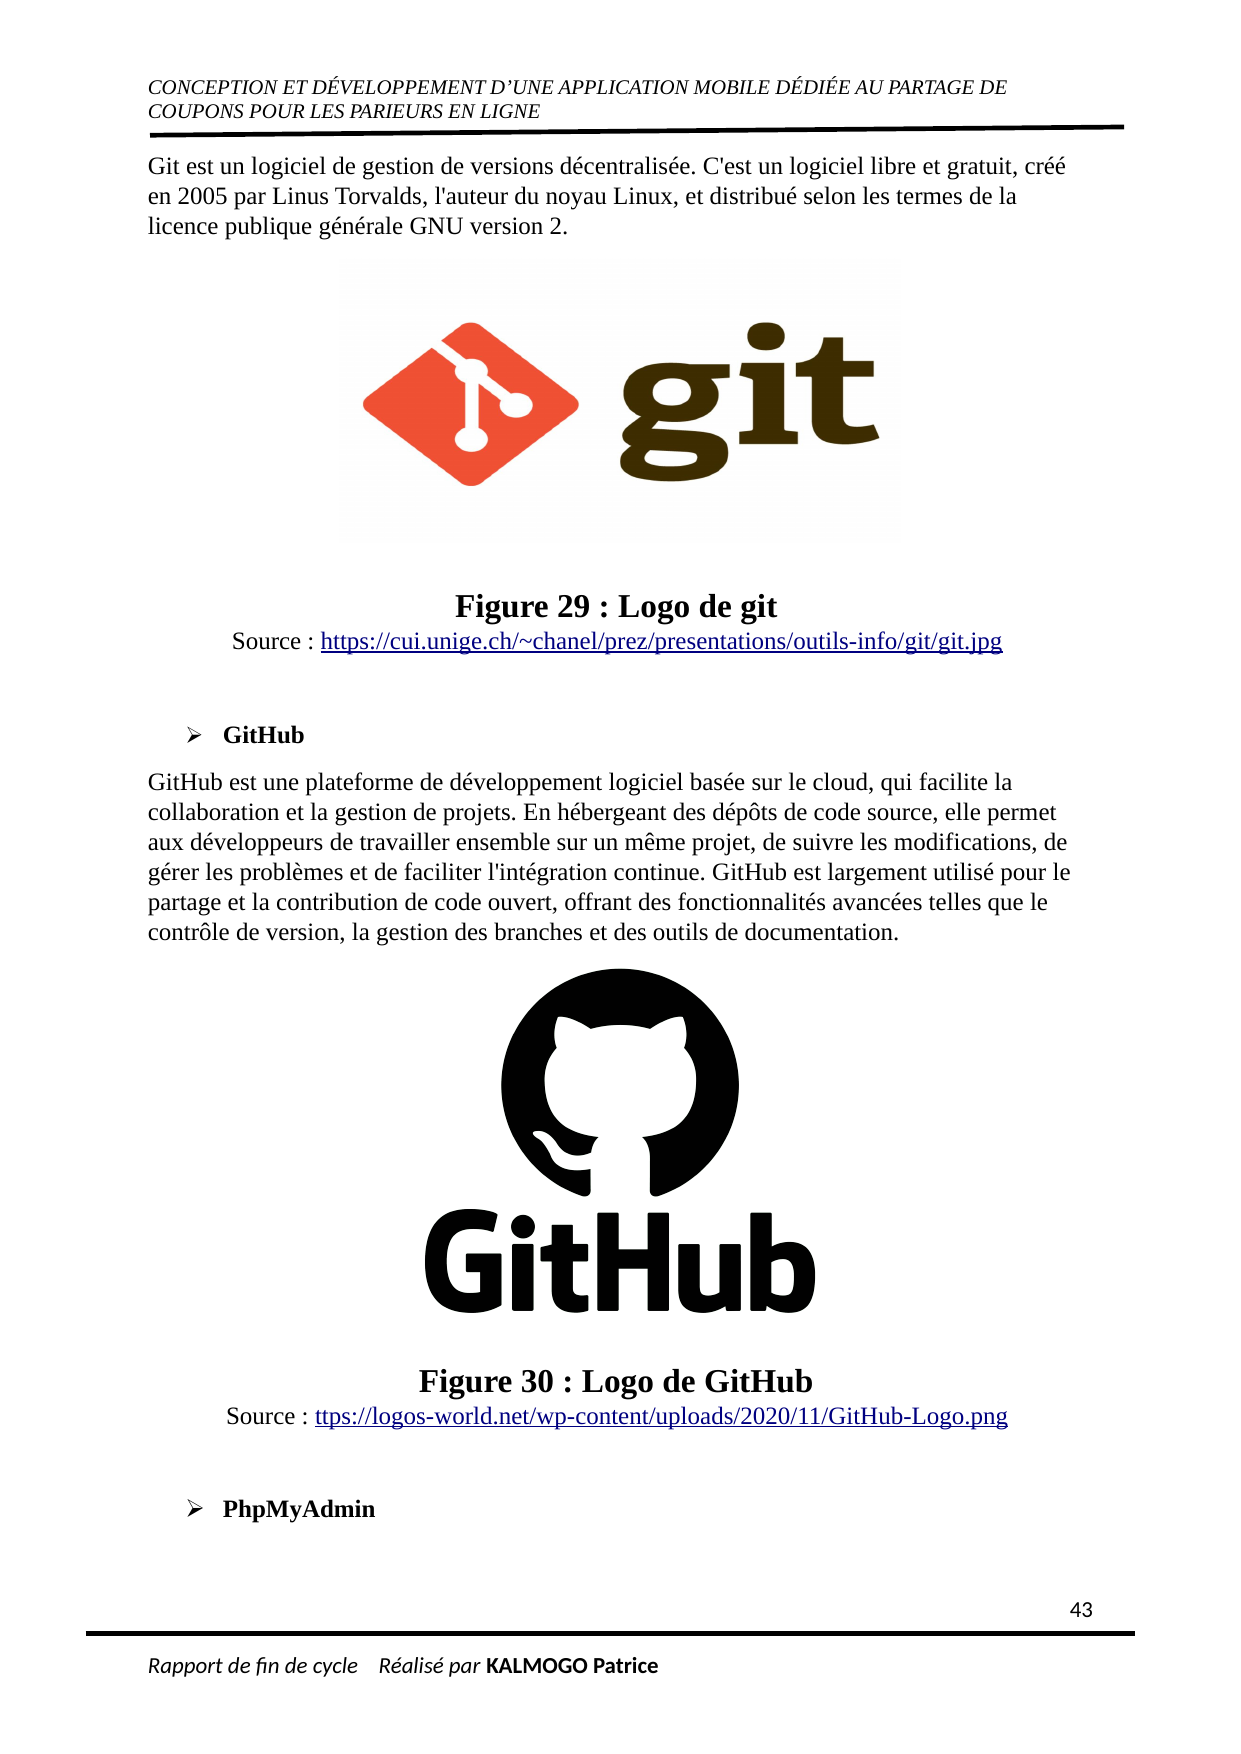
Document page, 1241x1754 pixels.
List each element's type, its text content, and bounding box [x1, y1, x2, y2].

text Source : https://cui.unige.ch/~chanel/prez/presentations/outils-info/git/git.jpg [148, 626, 1093, 655]
list PhpMyAdmin [185, 1494, 1093, 1523]
text Source : ttps://logos-world.net/wp-content/uploads/2020/11/GitHub-Logo.png [148, 1401, 1093, 1430]
list GitHub [185, 720, 1093, 748]
subtitle Figure 29 : Logo de git [148, 586, 1093, 624]
subtitle Figure 30 : Logo de GitHub [148, 1361, 1093, 1399]
text GitHub est une plateforme de développement logiciel basée sur le cloud, qui facilite la collaboration et la gestion de projets. En hébergeant des dépôts de code source, elle permet aux développeurs de travailler ensemble sur un même projet, de suivre les modifications, de gérer les problèmes et de faciliter l'intégration continue. GitHub est largement utilisé pour le partage et la contribution de code ouvert, offrant des fonctionnalités avancées telles que le contrôle de version, la gestion des branches et des outils de documentation. [148, 767, 1093, 946]
text Git est un logiciel de gestion de versions décentralisée. C'est un logiciel libre et gratuit, créé en 2005 par Linus Torvalds, l'auteur du noyau Linux, et distribué selon les termes de la licence publique générale GNU version 2. [148, 151, 1093, 240]
